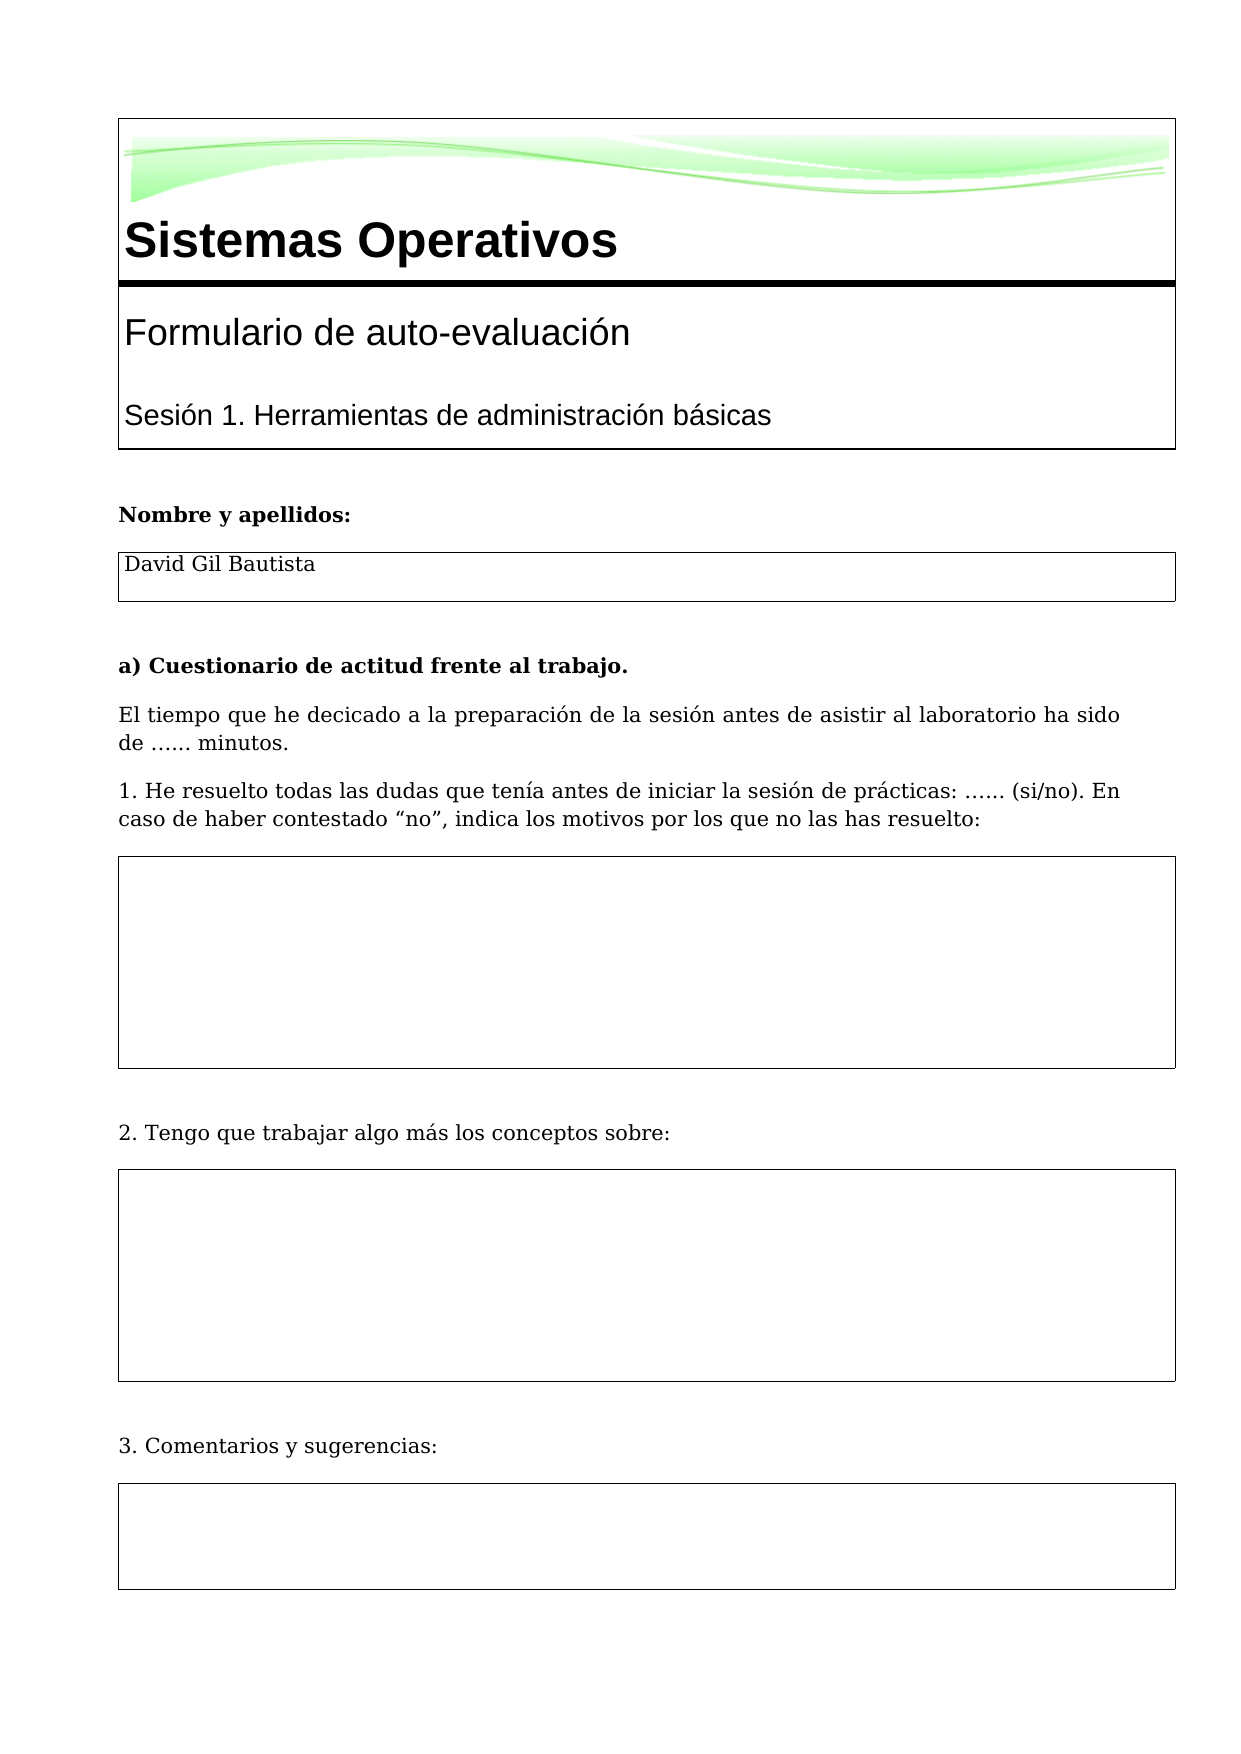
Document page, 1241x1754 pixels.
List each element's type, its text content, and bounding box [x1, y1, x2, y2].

table_header [119, 1170, 1175, 1381]
table_header [119, 857, 1175, 1068]
text Nombre y apellidos: [118, 503, 1122, 527]
text El tiempo que he decicado a la preparación de la sesión antes de asistir al laboratorio ha sido de …... minutos. [118, 703, 1122, 755]
table_cell Formulario de auto-evaluación Sesión 1. Herramientas de administración básicas [119, 287, 1175, 448]
text 2. Tengo que trabajar algo más los conceptos sobre: [118, 1121, 1122, 1145]
table_header David Gil Bautista [119, 553, 1175, 601]
text 3. Comentarios y sugerencias: [118, 1434, 1122, 1459]
table_header [119, 1484, 1175, 1589]
table_header Sistemas Operativos [119, 119, 1175, 280]
text 1. He resuelto todas las dudas que tenía antes de iniciar la sesión de prácticas: …... (si/no). En caso de haber contestado “no”, indica los motivos por los que no las has resuelto: [118, 779, 1122, 831]
text a) Cuestionario de actitud frente al trabajo. [118, 654, 1122, 678]
